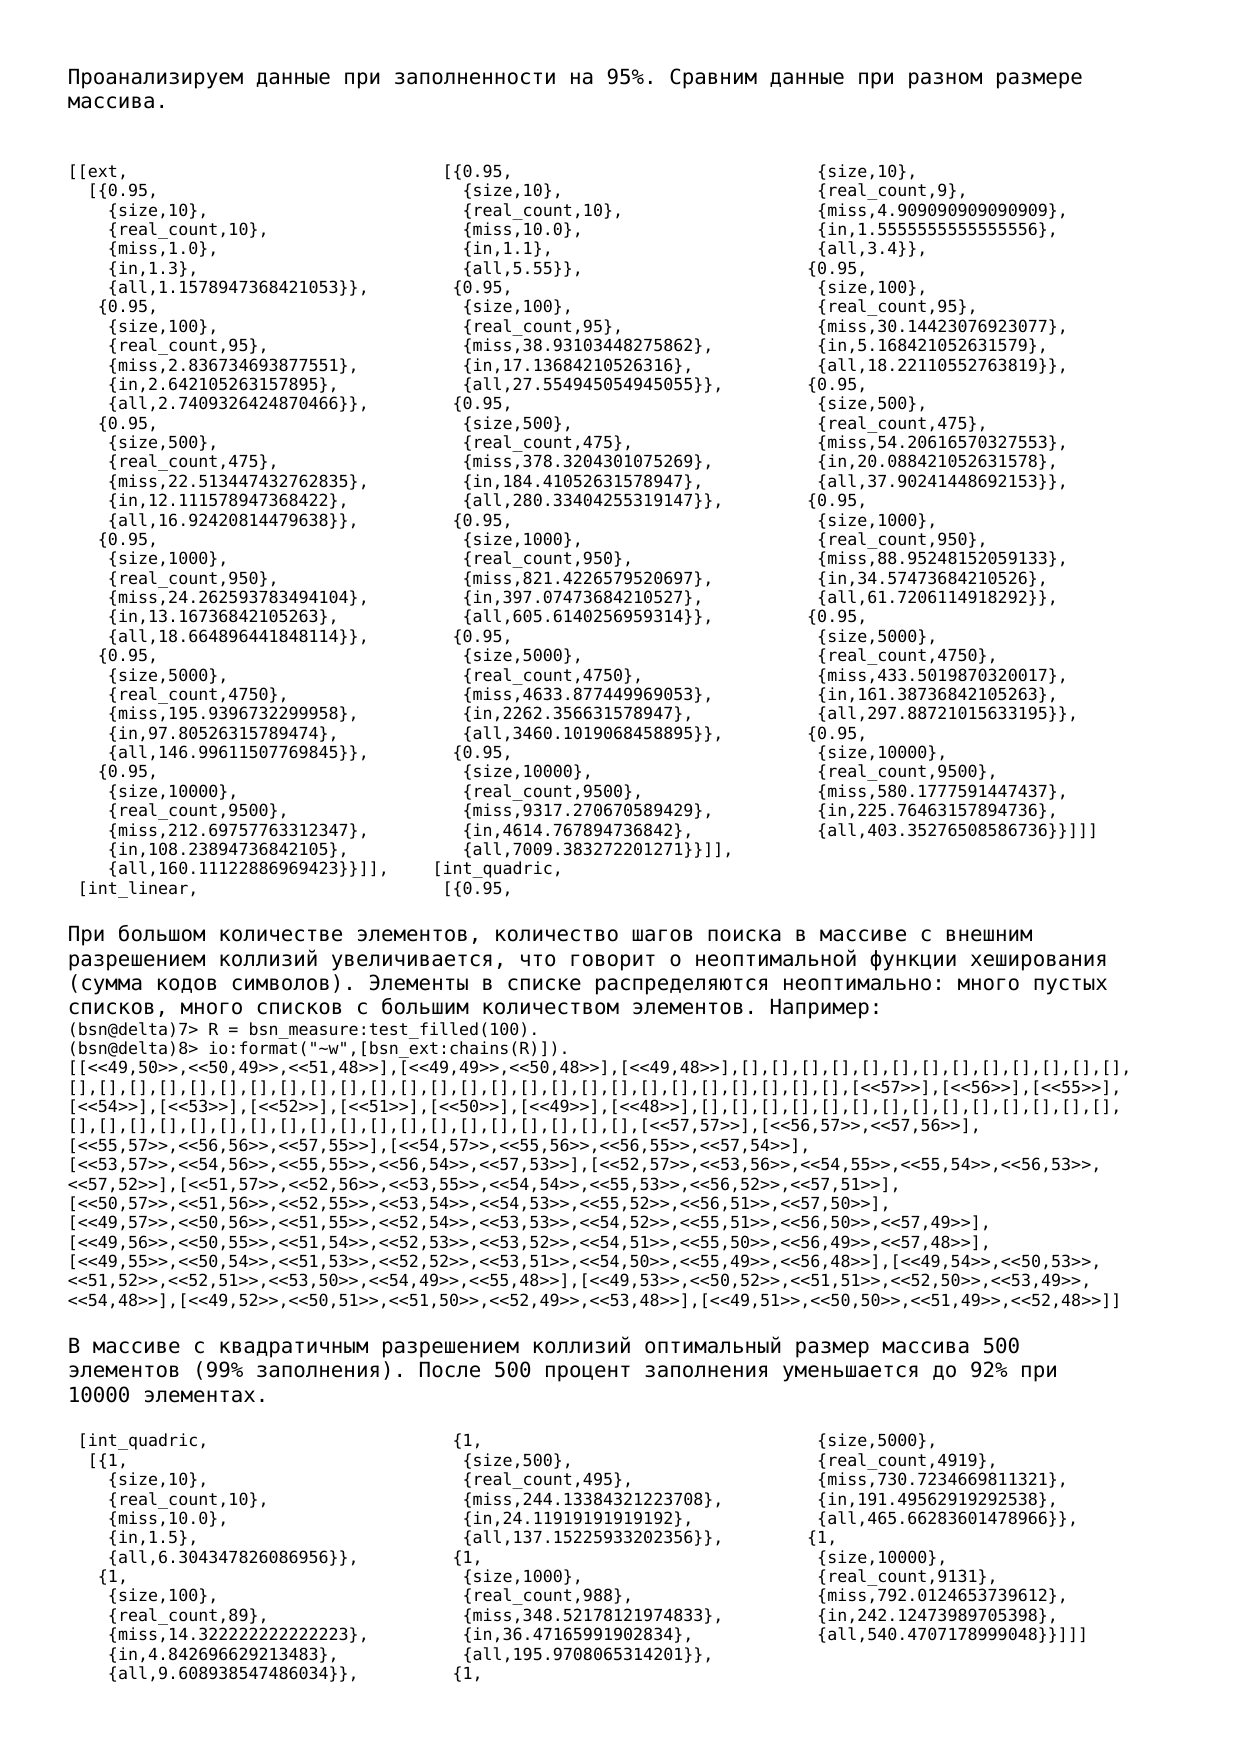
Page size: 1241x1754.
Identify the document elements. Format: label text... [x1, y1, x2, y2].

text {in,2262.356631578947}, [422, 704, 777, 724]
text {in,1.3}, [68, 259, 422, 278]
text {size,100}, [68, 1586, 422, 1606]
text {all,9.608938547486034}}, [68, 1664, 422, 1683]
text {0.95, [422, 743, 777, 762]
text {all,195.9708065314201}}, [422, 1644, 777, 1664]
text {real_count,4750}, [777, 646, 1132, 666]
text {real_count,95}, [68, 336, 422, 356]
text {miss,792.0124653739612}, [777, 1586, 1132, 1606]
text {in,5.168421052631579}, [777, 336, 1132, 356]
text {1, [68, 1567, 422, 1586]
text {in,225.76463157894736}, [777, 801, 1132, 821]
text {in,4.842696629213483}, [68, 1644, 422, 1664]
text {in,97.80526315789474}, [68, 724, 422, 743]
text {miss,348.52178121974833}, [422, 1606, 777, 1625]
text {in,4614.767894736842}, [422, 821, 777, 840]
text {miss,4633.877449969053}, [422, 685, 777, 704]
text {0.95, [68, 297, 422, 317]
text {0.95, [68, 414, 422, 433]
text [{0.95, [68, 181, 422, 201]
text {real_count,950}, [68, 569, 422, 588]
text {in,12.111578947368422}, [68, 491, 422, 511]
text {in,17.13684210526316}, [422, 356, 777, 375]
text {real_count,495}, [422, 1470, 777, 1489]
text В массиве с квадратичным разрешением коллизий оптимальный размер массива 500 элементов (99% заполнения). После 500 процент заполнения уменьшается до 92% при 10000 элементах. [68, 1334, 1132, 1407]
text {all,137.15225933202356}}, [422, 1528, 777, 1548]
text {all,2.7409326424870466}}, [68, 394, 422, 414]
text {real_count,95}, [422, 317, 777, 336]
text {0.95, [422, 511, 777, 530]
text {in,161.38736842105263}, [777, 685, 1132, 704]
text {real_count,4919}, [777, 1451, 1132, 1470]
text {miss,22.513447432762835}, [68, 472, 422, 491]
text При большом количестве элементов, количество шагов поиска в массиве с внешним разрешением коллизий увеличивается, что говорит о неоптимальной функции хеширования (сумма кодов символов). Элементы в списке распределяются неоптимально: много пустых списков, много списков с большим количеством элементов. Например: [68, 922, 1132, 1019]
text {real_count,10}, [422, 201, 777, 220]
text (bsn@delta)8> io:format("~w",[bsn_ext:chains(R)]). [68, 1039, 1132, 1058]
text {real_count,950}, [777, 530, 1132, 549]
text {all,280.33404255319147}}, [422, 491, 777, 511]
text {in,24.11919191919192}, [422, 1509, 777, 1528]
text {0.95, [422, 394, 777, 414]
text [{1, [68, 1451, 422, 1470]
text {size,5000}, [68, 666, 422, 685]
text {0.95, [422, 278, 777, 297]
text {size,500}, [422, 414, 777, 433]
text (bsn@delta)7> R = bsn_measure:test_filled(100). [68, 1019, 1132, 1039]
text {size,5000}, [777, 1431, 1132, 1451]
text {all,27.554945054945055}}, [422, 375, 777, 394]
text {0.95, [777, 259, 1132, 278]
text {size,100}, [422, 297, 777, 317]
text {size,10}, [777, 162, 1132, 181]
text [{0.95, [422, 162, 777, 181]
text {real_count,988}, [422, 1586, 777, 1606]
text {in,1.1}, [422, 239, 777, 259]
text {real_count,475}, [68, 452, 422, 472]
text [int_linear, [68, 879, 422, 898]
text {miss,195.9396732299958}, [68, 704, 422, 724]
text {miss,580.1777591447437}, [777, 782, 1132, 801]
text {all,146.99611507769845}}, [68, 743, 422, 762]
text {in,184.41052631578947}, [422, 472, 777, 491]
text {size,500}, [68, 433, 422, 452]
text {real_count,9}, [777, 181, 1132, 201]
text {size,10000}, [68, 782, 422, 801]
text {real_count,89}, [68, 1606, 422, 1625]
text {real_count,475}, [777, 414, 1132, 433]
text {miss,88.95248152059133}, [777, 549, 1132, 569]
text [int_quadric, [68, 1431, 422, 1451]
text {size,5000}, [777, 627, 1132, 646]
text {real_count,950}, [422, 549, 777, 569]
text {0.95, [777, 724, 1132, 743]
text {in,1.5555555555555556}, [777, 220, 1132, 239]
text {miss,821.4226579520697}, [422, 569, 777, 588]
text {miss,378.3204301075269}, [422, 452, 777, 472]
text {size,500}, [777, 394, 1132, 414]
text {miss,1.0}, [68, 239, 422, 259]
text {all,1.1578947368421053}}, [68, 278, 422, 297]
text {real_count,9500}, [422, 782, 777, 801]
text {size,10000}, [777, 1548, 1132, 1567]
text {all,297.88721015633195}}, [777, 704, 1132, 724]
text {real_count,9500}, [68, 801, 422, 821]
text {miss,10.0}, [422, 220, 777, 239]
text {real_count,9131}, [777, 1567, 1132, 1586]
text {0.95, [777, 491, 1132, 511]
text {miss,10.0}, [68, 1509, 422, 1528]
text {size,1000}, [422, 530, 777, 549]
text {real_count,9500}, [777, 762, 1132, 782]
text {all,7009.383272201271}}]], [422, 840, 777, 859]
text {size,10000}, [422, 762, 777, 782]
text {miss,4.909090909090909}, [777, 201, 1132, 220]
text {miss,730.7234669811321}, [777, 1470, 1132, 1489]
text {all,3460.1019068458895}}, [422, 724, 777, 743]
text {miss,24.262593783494104}, [68, 588, 422, 607]
text {size,500}, [422, 1451, 777, 1470]
text {all,6.304347826086956}}, [68, 1548, 422, 1567]
text {miss,212.69757763312347}, [68, 821, 422, 840]
text {real_count,10}, [68, 220, 422, 239]
text {in,242.12473989705398}, [777, 1606, 1132, 1625]
text {in,2.642105263157895}, [68, 375, 422, 394]
text {0.95, [422, 627, 777, 646]
text {1, [422, 1664, 777, 1683]
text {in,34.57473684210526}, [777, 569, 1132, 588]
text {0.95, [68, 646, 422, 666]
text {all,16.92420814479638}}, [68, 511, 422, 530]
text {real_count,10}, [68, 1489, 422, 1509]
text {real_count,4750}, [422, 666, 777, 685]
text [[ext, [68, 162, 422, 181]
text {miss,2.836734693877551}, [68, 356, 422, 375]
text {in,1.5}, [68, 1528, 422, 1548]
text {all,465.66283601478966}}, [777, 1509, 1132, 1528]
text {size,1000}, [422, 1567, 777, 1586]
text Проанализируем данные при заполненности на 95%. Сравним данные при разном размере массива. [68, 65, 1132, 113]
text {size,1000}, [777, 511, 1132, 530]
text {size,10}, [68, 1470, 422, 1489]
text {1, [777, 1528, 1132, 1548]
text {size,10}, [422, 181, 777, 201]
text {real_count,95}, [777, 297, 1132, 317]
text [int_quadric, [422, 859, 777, 879]
text {miss,38.93103448275862}, [422, 336, 777, 356]
text {0.95, [68, 762, 422, 782]
text {real_count,4750}, [68, 685, 422, 704]
text {0.95, [777, 607, 1132, 627]
text {in,20.088421052631578}, [777, 452, 1132, 472]
text {miss,433.5019870320017}, [777, 666, 1132, 685]
text {0.95, [68, 530, 422, 549]
text {1, [422, 1431, 777, 1451]
text [[<<49,50>>,<<50,49>>,<<51,48>>],[<<49,49>>,<<50,48>>],[<<49,48>>],[],[],[],[],[],[],[],[],[],[],[],[],[],[],[],[],[],[],[],[],[],[],[],[],[],[],[],[],[],[],[],[],[],[],[],[],[],[],[],[<<57>>],[<<56>>],[<<55>>],[<<54>>],[<<53>>],[<<52>>],[<<51>>],[<<50>>],[<<49>>],[<<48>>],[],[],[],[],[],[],[],[],[],[],[],[],[],[],[],[],[],[],[],[],[],[],[],[],[],[],[],[],[],[],[],[],[],[<<57,57>>],[<<56,57>>,<<57,56>>],[<<55,57>>,<<56,56>>,<<57,55>>],[<<54,57>>,<<55,56>>,<<56,55>>,<<57,54>>],[<<53,57>>,<<54,56>>,<<55,55>>,<<56,54>>,<<57,53>>],[<<52,57>>,<<53,56>>,<<54,55>>,<<55,54>>,<<56,53>>, <<57,52>>],[<<51,57>>,<<52,56>>,<<53,55>>,<<54,54>>,<<55,53>>,<<56,52>>,<<57,51>>],[<<50,57>>,<<51,56>>,<<52,55>>,<<53,54>>,<<54,53>>,<<55,52>>,<<56,51>>,<<57,50>>],[<<49,57>>,<<50,56>>,<<51,55>>,<<52,54>>,<<53,53>>,<<54,52>>,<<55,51>>,<<56,50>>,<<57,49>>],[<<49,56>>,<<50,55>>,<<51,54>>,<<52,53>>,<<53,52>>,<<54,51>>,<<55,50>>,<<56,49>>,<<57,48>>],[<<49,55>>,<<50,54>>,<<51,53>>,<<52,52>>,<<53,51>>,<<54,50>>,<<55,49>>,<<56,48>>],[<<49,54>>,<<50,53>>, <<51,52>>,<<52,51>>,<<53,50>>,<<54,49>>,<<55,48>>],[<<49,53>>,<<50,52>>,<<51,51>>,<<52,50>>,<<53,49>>, <<54,48>>],[<<49,52>>,<<50,51>>,<<51,50>>,<<52,49>>,<<53,48>>],[<<49,51>>,<<50,50>>,<<51,49>>,<<52,48>>]] [68, 1058, 1132, 1310]
text {all,160.11122886969423}}]], [68, 859, 422, 879]
text {miss,9317.270670589429}, [422, 801, 777, 821]
text {in,108.23894736842105}, [68, 840, 422, 859]
text {size,100}, [68, 317, 422, 336]
text {in,397.07473684210527}, [422, 588, 777, 607]
text {all,5.55}}, [422, 259, 777, 278]
text {all,605.6140256959314}}, [422, 607, 777, 627]
text {all,3.4}}, [777, 239, 1132, 259]
text {miss,30.14423076923077}, [777, 317, 1132, 336]
text {size,10000}, [777, 743, 1132, 762]
text {all,37.90241448692153}}, [777, 472, 1132, 491]
text {all,540.4707178999048}}]]] [777, 1625, 1132, 1644]
text {miss,244.13384321223708}, [422, 1489, 777, 1509]
text {all,61.7206114918292}}, [777, 588, 1132, 607]
text {size,1000}, [68, 549, 422, 569]
text {real_count,475}, [422, 433, 777, 452]
text {all,403.35276508586736}}]]] [777, 821, 1132, 840]
text {in,36.47165991902834}, [422, 1625, 777, 1644]
text {size,5000}, [422, 646, 777, 666]
text {all,18.664896441848114}}, [68, 627, 422, 646]
text {miss,54.20616570327553}, [777, 433, 1132, 452]
text {in,191.49562919292538}, [777, 1489, 1132, 1509]
text {size,100}, [777, 278, 1132, 297]
text {in,13.16736842105263}, [68, 607, 422, 627]
text {all,18.22110552763819}}, [777, 356, 1132, 375]
text {size,10}, [68, 201, 422, 220]
text [{0.95, [422, 879, 777, 898]
text {miss,14.322222222222223}, [68, 1625, 422, 1644]
text {0.95, [777, 375, 1132, 394]
text {1, [422, 1548, 777, 1567]
